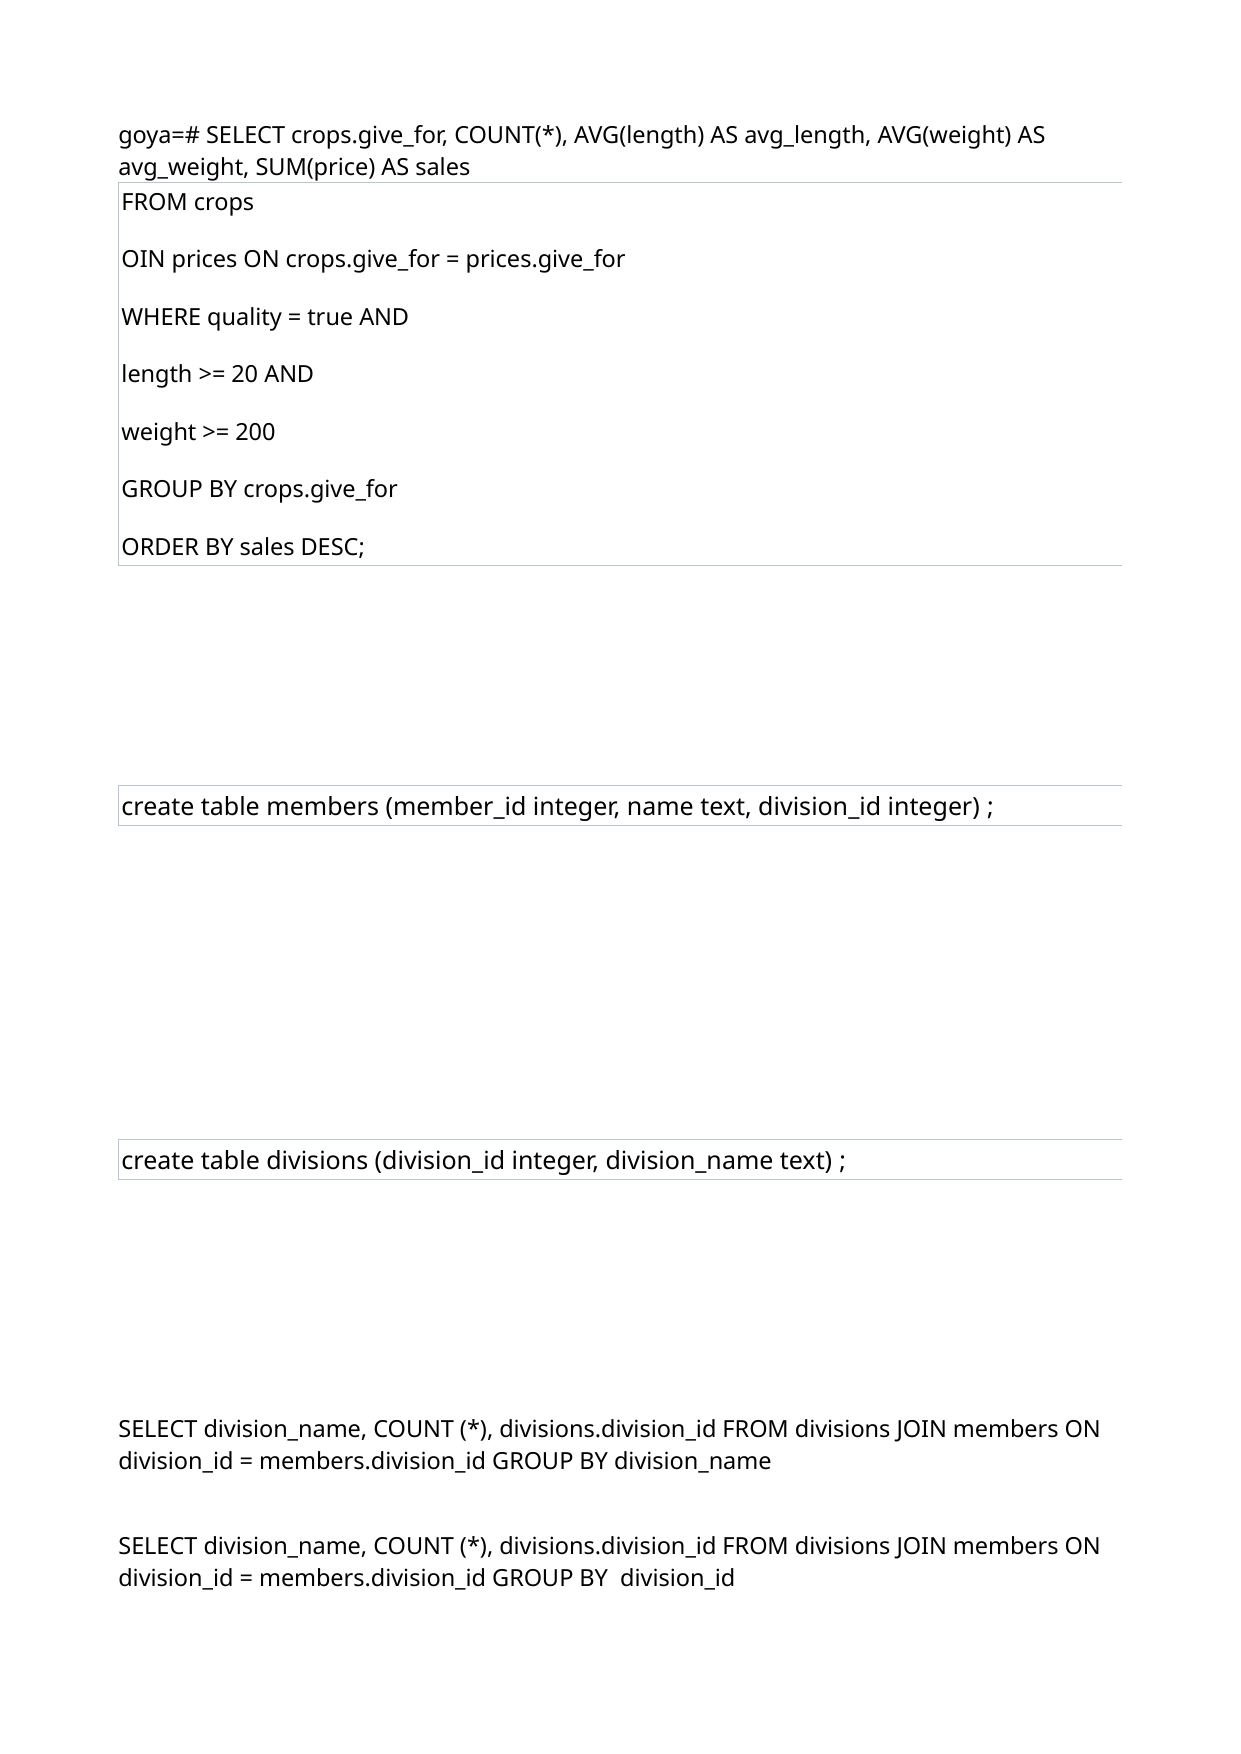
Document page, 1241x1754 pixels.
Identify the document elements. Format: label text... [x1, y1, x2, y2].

table_header [118, 958, 244, 987]
table_header [125, 1236, 278, 1265]
table_cell [278, 1265, 362, 1293]
table_cell [118, 1015, 244, 1044]
table_cell [125, 1265, 278, 1293]
text create table divisions (division_id integer, division_name text) ; [119, 1140, 1122, 1179]
table_cell [244, 1015, 328, 1044]
text GROUP BY crops.give_for [119, 469, 1122, 504]
text weight >= 200 [119, 412, 1122, 447]
text SELECT division_name, COUNT (*), divisions.division_id FROM divisions JOIN members ON division_id = members.division_id GROUP BY division_id [118, 1529, 1122, 1593]
text WHERE quality = true AND [119, 297, 1122, 332]
text ORDER BY sales DESC; [119, 527, 1122, 565]
table_cell [244, 987, 328, 1015]
text SELECT division_name, COUNT (*), divisions.division_id FROM divisions JOIN members ON division_id = members.division_id GROUP BY division_name [118, 1412, 1122, 1476]
table_header [118, 882, 328, 911]
text create table members (member_id integer, name text, division_id integer) ; [119, 786, 1122, 825]
table_header [278, 1236, 362, 1265]
text goya=# SELECT crops.give_for, COUNT(*), AVG(length) AS avg_length, AVG(weight) AS avg_weight, SUM(price) AS sales [118, 118, 1122, 182]
table_header [244, 958, 328, 987]
text length >= 20 AND [119, 354, 1122, 389]
table_cell [118, 987, 244, 1015]
text OIN prices ON crops.give_for = prices.give_for [119, 239, 1122, 274]
text FROM crops [119, 183, 1122, 217]
